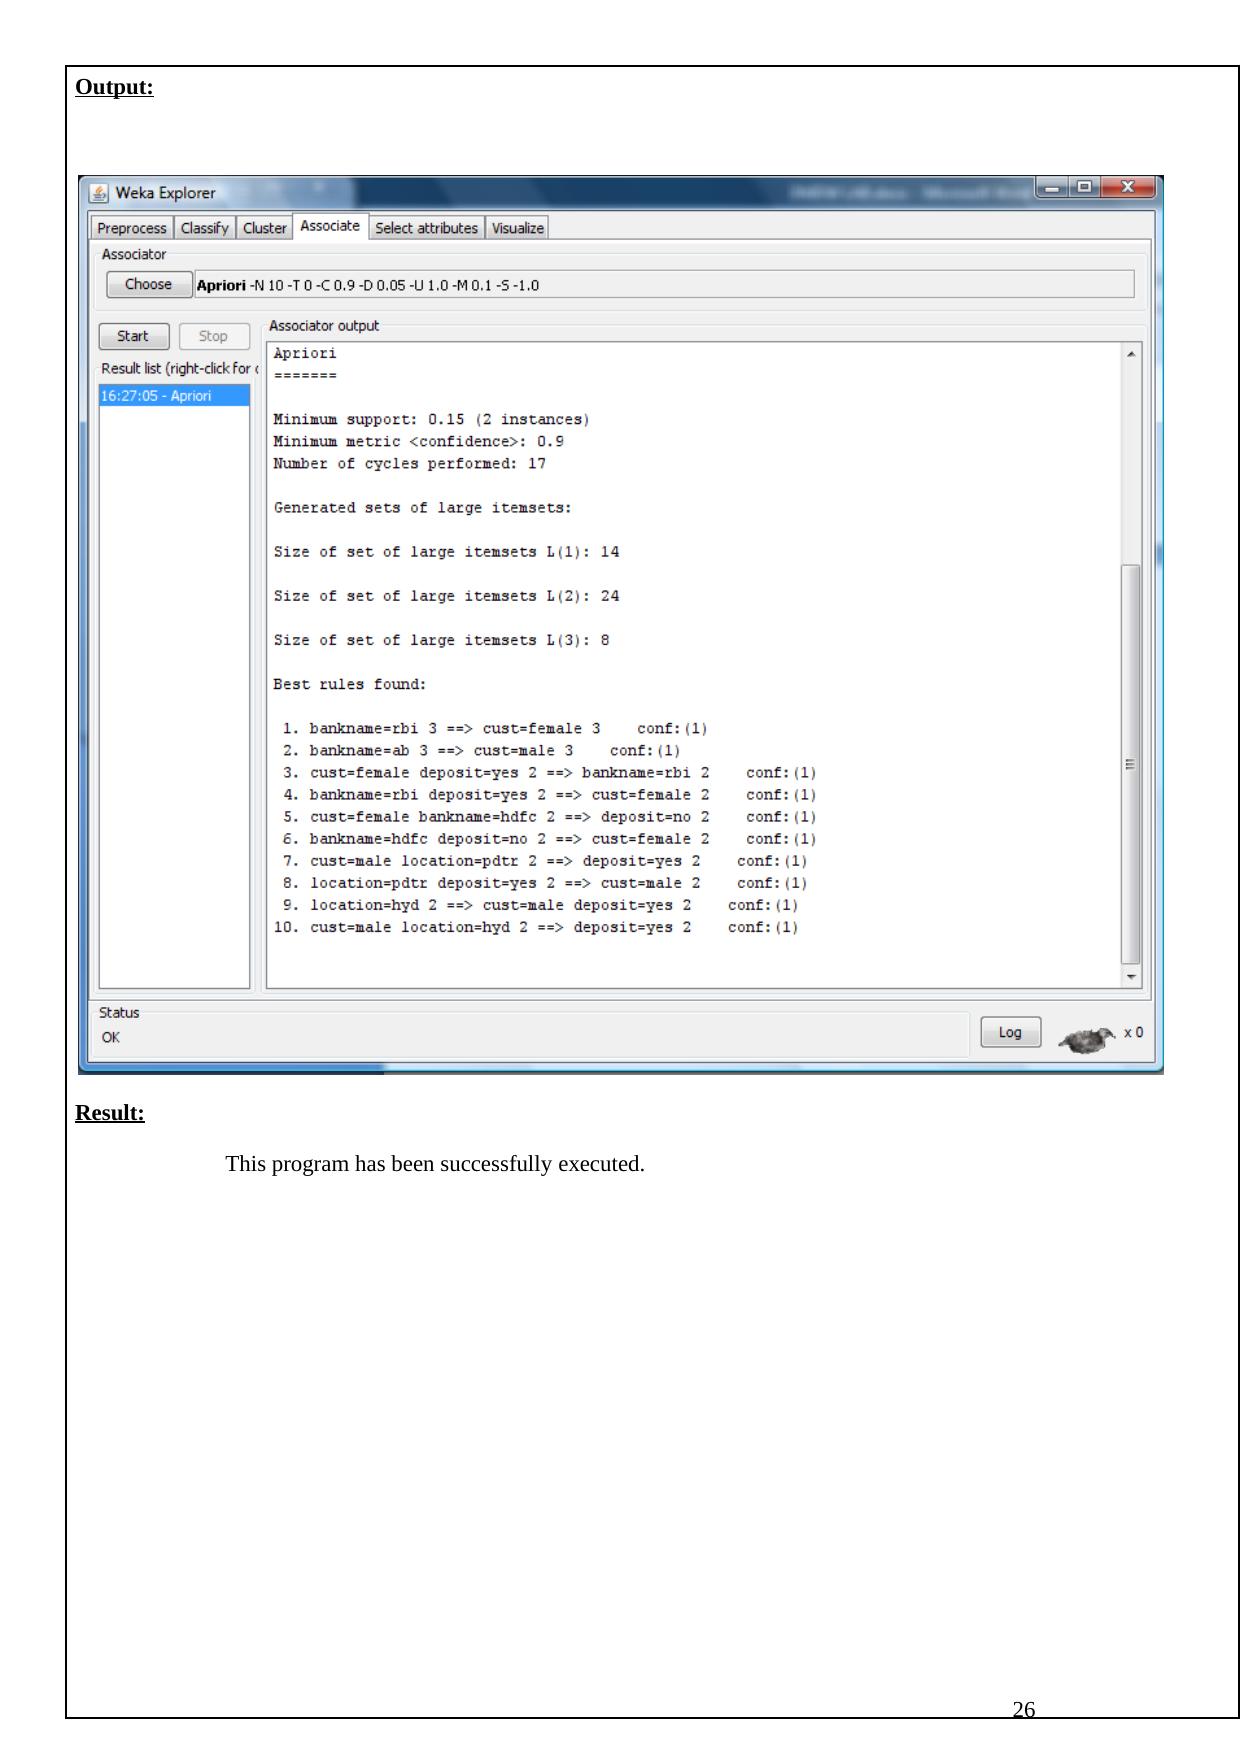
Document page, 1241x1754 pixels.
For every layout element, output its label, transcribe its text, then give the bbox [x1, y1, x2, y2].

subtitle Output: [75, 73, 1238, 99]
text Result: [75, 1098, 1238, 1125]
text This program has been successfully executed. [225, 1150, 1238, 1176]
picture [78, 175, 1164, 1075]
